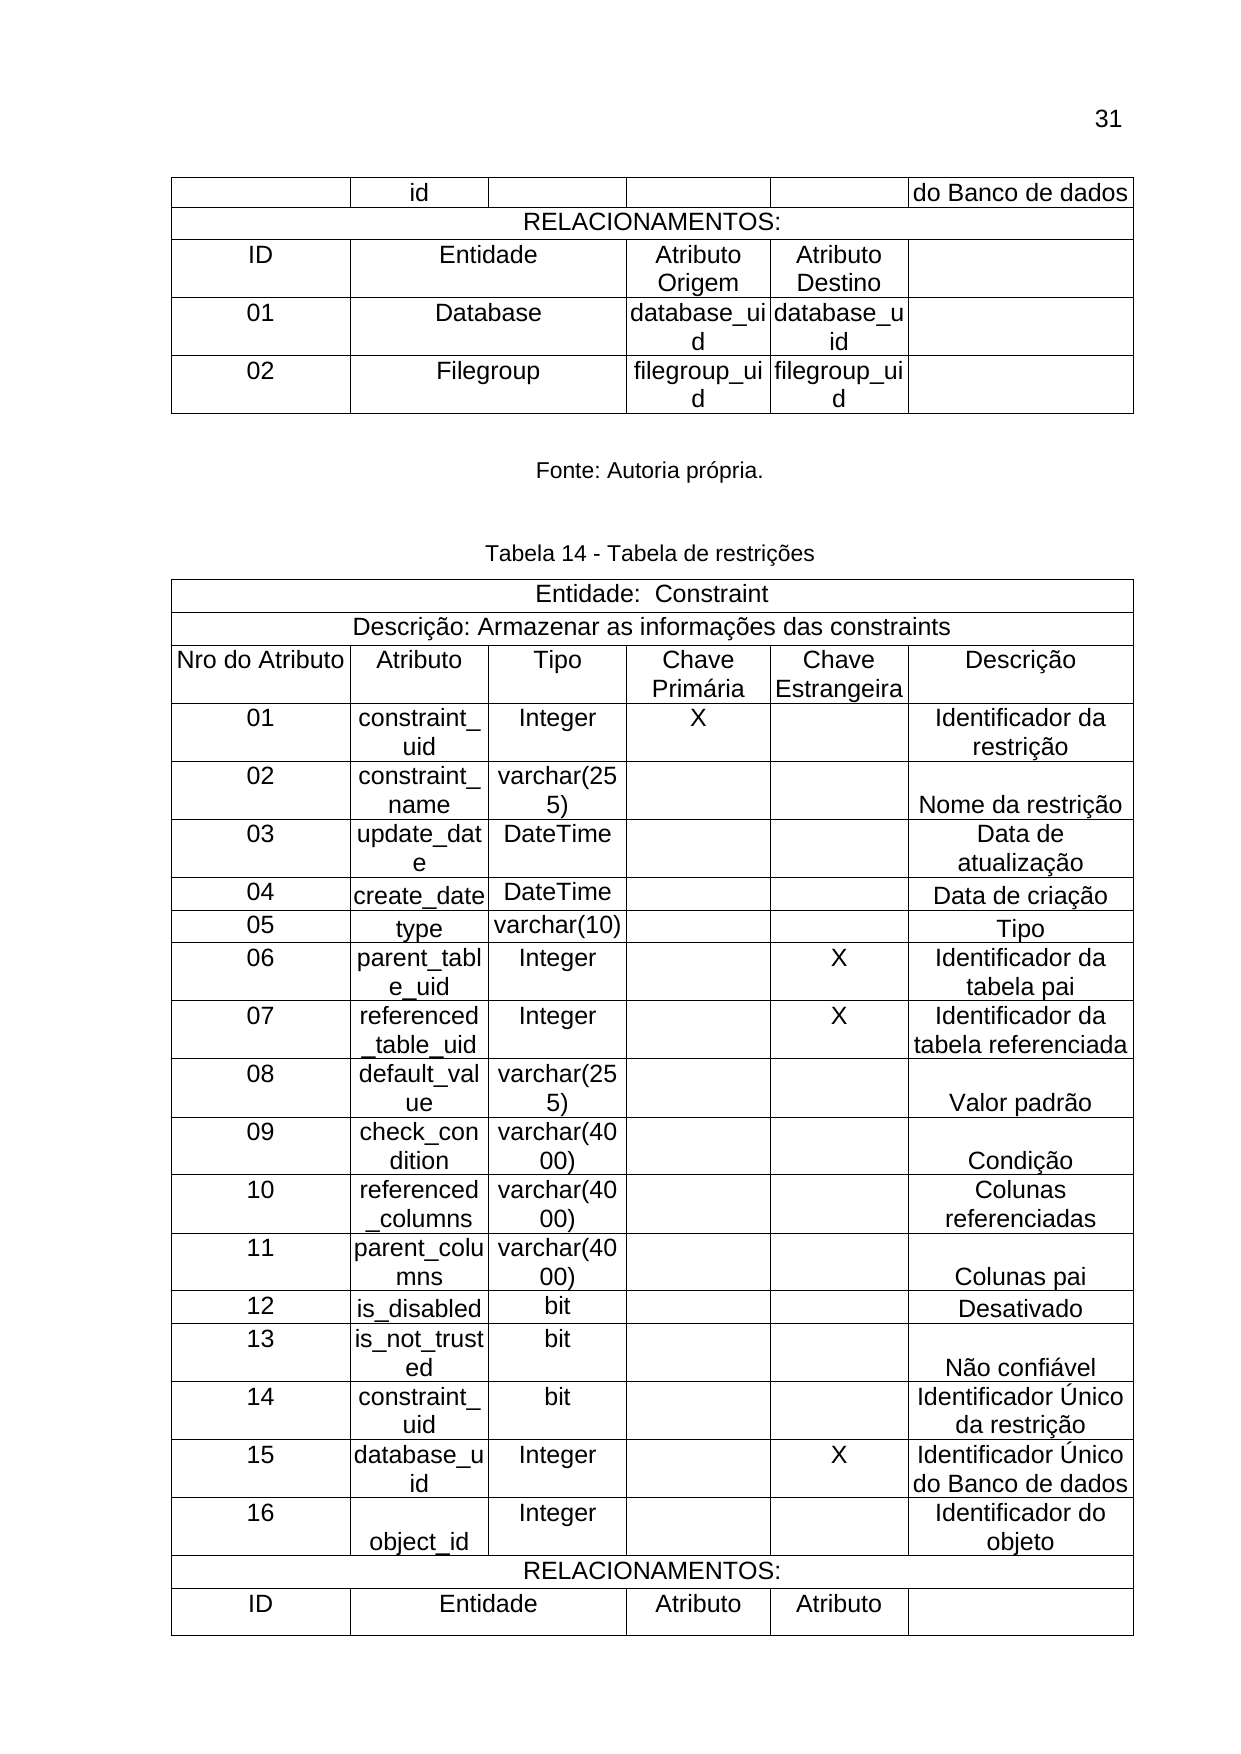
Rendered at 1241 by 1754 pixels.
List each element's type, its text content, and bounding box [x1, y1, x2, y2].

table_cell Condição [909, 1118, 1133, 1174]
table_cell Chave Estrangeira [771, 646, 908, 703]
table_cell varchar(4000) [489, 1118, 626, 1174]
table_cell [627, 178, 770, 206]
table_cell object_id [351, 1498, 488, 1555]
table_cell create_date [351, 878, 488, 909]
table_cell constraint_name [351, 762, 488, 819]
table_cell [771, 911, 908, 942]
table_cell [771, 1059, 908, 1116]
table_cell Atributo [627, 1589, 770, 1635]
table_cell 05 [172, 911, 350, 942]
table_cell id [351, 178, 488, 206]
text Fonte: Autoria própria. [177, 457, 1122, 483]
table_cell Não confiável [909, 1324, 1133, 1381]
table_cell [909, 356, 1133, 413]
table_cell [627, 1498, 770, 1555]
table_cell filegroup_uid [771, 356, 908, 413]
table_cell [909, 240, 1133, 297]
table_cell Descrição: Armazenar as informações das constraints [172, 613, 1133, 644]
table_header Entidade: Constraint [172, 580, 1133, 612]
table_cell Identificador da tabela pai [909, 943, 1133, 1000]
table_cell [771, 878, 908, 909]
table_cell Data de criação [909, 878, 1133, 909]
table_cell Nro do Atributo [172, 646, 350, 703]
table_cell Data de atualização [909, 820, 1133, 877]
table_cell [771, 1175, 908, 1232]
table_cell Atributo [771, 1589, 908, 1635]
table_cell Descrição [909, 646, 1133, 703]
table_cell Colunas referenciadas [909, 1175, 1133, 1232]
table_cell 13 [172, 1324, 350, 1381]
table_cell ID [172, 240, 350, 297]
table_cell 01 [172, 298, 350, 355]
table_cell 02 [172, 762, 350, 819]
table_cell Identificador da tabela referenciada [909, 1001, 1133, 1058]
table_cell Identificador da restrição [909, 704, 1133, 761]
table_cell Integer [489, 704, 626, 761]
table_cell 02 [172, 356, 350, 413]
table_cell varchar(255) [489, 762, 626, 819]
table_cell RELACIONAMENTOS: [172, 1556, 1133, 1588]
table_cell 11 [172, 1234, 350, 1290]
table_cell Entidade [351, 1589, 626, 1635]
table_cell [909, 298, 1133, 355]
table_cell Database [351, 298, 626, 355]
table_cell ID [172, 1589, 350, 1635]
table_cell [627, 911, 770, 942]
table_cell Identificador Único da restrição [909, 1382, 1133, 1439]
table_cell X [771, 1440, 908, 1497]
table_cell Identificador do objeto [909, 1498, 1133, 1555]
table_cell update_date [351, 820, 488, 877]
table_cell bit [489, 1291, 626, 1323]
table_cell Integer [489, 943, 626, 1000]
table_cell [771, 1498, 908, 1555]
table_cell 15 [172, 1440, 350, 1497]
table_cell 12 [172, 1291, 350, 1323]
table_cell Identificador Único do Banco de dados [909, 1440, 1133, 1497]
table_cell database_uid [771, 298, 908, 355]
table_cell [627, 1291, 770, 1323]
table_cell is_not_trusted [351, 1324, 488, 1381]
table_cell bit [489, 1324, 626, 1381]
table_cell [627, 1324, 770, 1381]
table_cell 10 [172, 1175, 350, 1232]
table_cell Atributo Destino [771, 240, 908, 297]
table_cell [627, 878, 770, 909]
table_cell Tipo [489, 646, 626, 703]
table_cell default_value [351, 1059, 488, 1116]
table_cell varchar(255) [489, 1059, 626, 1116]
table_cell X [771, 943, 908, 1000]
table_cell 09 [172, 1118, 350, 1174]
table_cell 07 [172, 1001, 350, 1058]
table_cell Integer [489, 1440, 626, 1497]
table_cell [627, 1175, 770, 1232]
table_cell [627, 762, 770, 819]
table_cell type [351, 911, 488, 942]
table_cell DateTime [489, 820, 626, 877]
table_cell Atributo [351, 646, 488, 703]
table_cell X [771, 1001, 908, 1058]
table_cell Integer [489, 1498, 626, 1555]
table_cell Atributo Origem [627, 240, 770, 297]
table_cell [771, 1382, 908, 1439]
table_cell Filegroup [351, 356, 626, 413]
table_cell [771, 1291, 908, 1323]
table_cell [771, 820, 908, 877]
table_cell 14 [172, 1382, 350, 1439]
table_cell [489, 178, 626, 206]
table_cell [627, 1234, 770, 1290]
table_cell is_disabled [351, 1291, 488, 1323]
table_cell 08 [172, 1059, 350, 1116]
table_cell parent_columns [351, 1234, 488, 1290]
table_cell [771, 1118, 908, 1174]
table_cell Desativado [909, 1291, 1133, 1323]
table_cell [771, 178, 908, 206]
table_cell constraint_uid [351, 1382, 488, 1439]
table_cell [771, 1234, 908, 1290]
table_cell varchar(10) [489, 911, 626, 942]
table_cell [627, 1440, 770, 1497]
table_cell database_uid [351, 1440, 488, 1497]
table_cell do Banco de dados [909, 178, 1133, 206]
table_cell [627, 820, 770, 877]
table_cell varchar(4000) [489, 1234, 626, 1290]
table_cell 06 [172, 943, 350, 1000]
table_cell [627, 1382, 770, 1439]
table_cell [627, 1001, 770, 1058]
table_cell Colunas pai [909, 1234, 1133, 1290]
table_cell [771, 1324, 908, 1381]
table_cell [771, 704, 908, 761]
table_cell parent_table_uid [351, 943, 488, 1000]
table_cell check_condition [351, 1118, 488, 1174]
table_cell [909, 1589, 1133, 1635]
table_cell [771, 762, 908, 819]
table_cell Nome da restrição [909, 762, 1133, 819]
table_cell RELACIONAMENTOS: [172, 208, 1133, 239]
table_cell [172, 178, 350, 206]
table_cell X [627, 704, 770, 761]
table_cell Tipo [909, 911, 1133, 942]
text Tabela 14 - Tabela de restrições [177, 539, 1122, 566]
table_cell Valor padrão [909, 1059, 1133, 1116]
table_cell [627, 943, 770, 1000]
table_cell 16 [172, 1498, 350, 1555]
table_cell Integer [489, 1001, 626, 1058]
table_cell 01 [172, 704, 350, 761]
table_cell referenced_columns [351, 1175, 488, 1232]
table_cell Chave Primária [627, 646, 770, 703]
table_cell 04 [172, 878, 350, 909]
table_cell filegroup_uid [627, 356, 770, 413]
table_cell [627, 1059, 770, 1116]
table_cell DateTime [489, 878, 626, 909]
table_cell 03 [172, 820, 350, 877]
table_cell [627, 1118, 770, 1174]
table_cell database_uid [627, 298, 770, 355]
table_cell constraint_uid [351, 704, 488, 761]
table_cell bit [489, 1382, 626, 1439]
table_cell referenced_table_uid [351, 1001, 488, 1058]
table_cell Entidade [351, 240, 626, 297]
table_cell varchar(4000) [489, 1175, 626, 1232]
